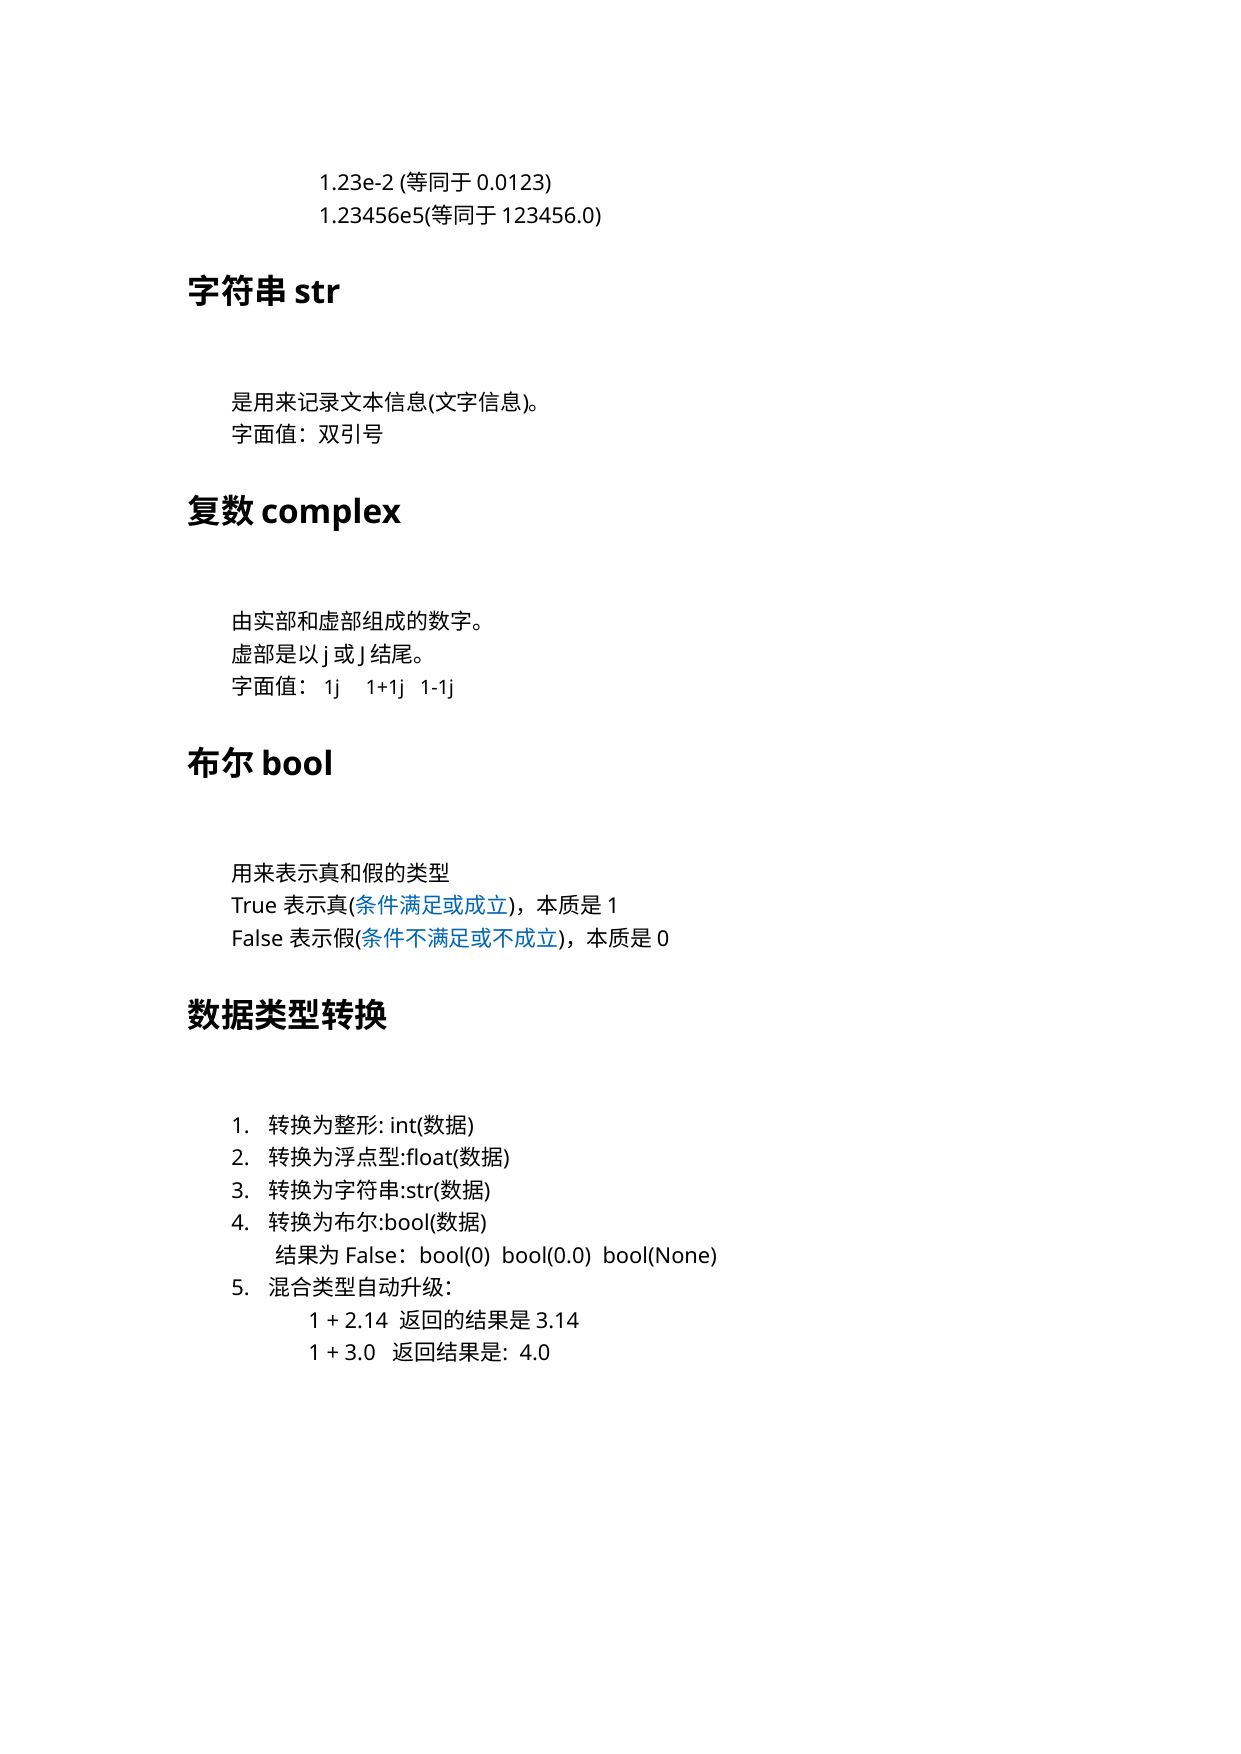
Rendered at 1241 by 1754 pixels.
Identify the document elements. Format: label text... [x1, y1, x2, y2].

list 混合类型自动升级： [231, 1270, 1053, 1302]
subtitle 布尔bool [187, 728, 1053, 793]
text 1.23456e5(等同于123456.0) [187, 197, 1053, 230]
list 转换为浮点型:float(数据) [231, 1140, 1053, 1172]
subtitle 复数complex [187, 476, 1053, 541]
text 虚部是以j或J结尾。 [187, 636, 1053, 669]
text 1 + 2.14 返回的结果是 3.14 [297, 1302, 1053, 1335]
text False 表示假(条件不满足或不成立)，本质是0 [187, 921, 1053, 953]
list 转换为整形: int(数据) [231, 1107, 1053, 1140]
text 1.23e-2 (等同于0.0123) [187, 165, 1053, 197]
text 由实部和虚部组成的数字。 [187, 604, 1053, 636]
text 用来表示真和假的类型 [187, 856, 1053, 888]
text 字面值：双引号 [187, 417, 1053, 449]
text 结果为False：bool(0) bool(0.0) bool(None) [187, 1237, 1053, 1270]
text 是用来记录文本信息(文字信息)。 [187, 384, 1053, 417]
text 1 + 3.0 返回结果是: 4.0 [297, 1335, 1053, 1367]
list 转换为字符串:str(数据) [231, 1172, 1053, 1205]
subtitle 数据类型转换 [187, 980, 1053, 1045]
subtitle 字符串str [187, 257, 1053, 322]
list 转换为布尔:bool(数据) [231, 1205, 1053, 1237]
text True 表示真(条件满足或成立)，本质是1 [187, 888, 1053, 921]
text 字面值： 1j 1+1j 1-1j [187, 669, 1053, 701]
